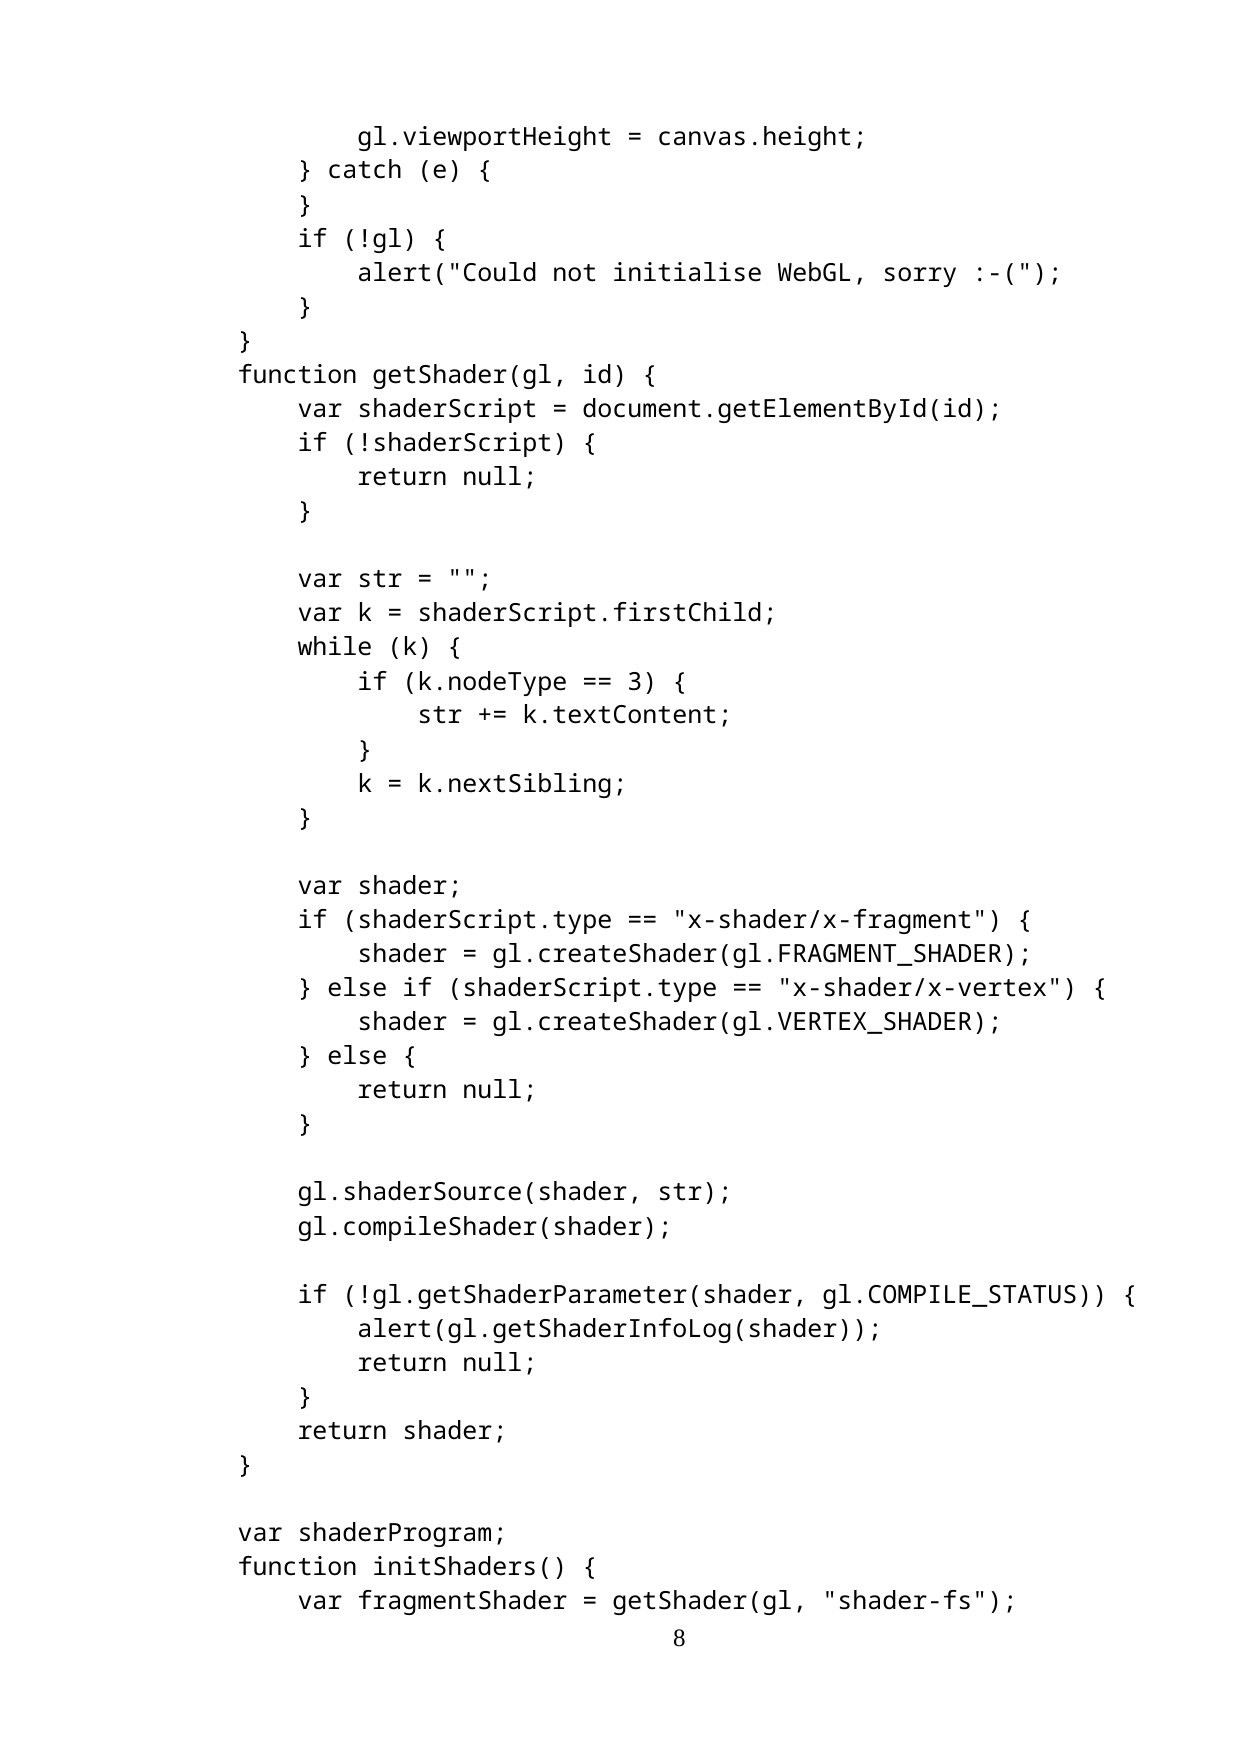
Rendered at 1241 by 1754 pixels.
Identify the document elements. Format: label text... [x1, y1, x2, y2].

text return null; [177, 1344, 1181, 1378]
text } else { [177, 1038, 1181, 1072]
text shader = gl.createShader(gl.VERTEX_SHADER); [177, 1004, 1181, 1038]
text var k = shaderScript.firstChild; [177, 595, 1181, 629]
text gl.compileShader(shader); [177, 1208, 1181, 1242]
text k = k.nextSibling; [177, 765, 1181, 799]
text return null; [177, 459, 1181, 493]
text var shaderProgram; [177, 1515, 1181, 1549]
text alert("Could not initialise WebGL, sorry :-("); [177, 254, 1181, 288]
text alert(gl.getShaderInfoLog(shader)); [177, 1310, 1181, 1344]
text } [177, 288, 1181, 322]
text if (!gl) { [177, 220, 1181, 254]
text if (k.nodeType == 3) { [177, 663, 1181, 697]
text return shader; [177, 1412, 1181, 1447]
text } [177, 1378, 1181, 1412]
text str += k.textContent; [177, 697, 1181, 731]
text } [177, 186, 1181, 220]
text } [177, 1447, 1181, 1481]
text if (shaderScript.type == "x-shader/x-fragment") { [177, 902, 1181, 936]
text var str = ""; [177, 561, 1181, 595]
text gl.shaderSource(shader, str); [177, 1174, 1181, 1208]
text } [177, 1106, 1181, 1140]
text } [177, 799, 1181, 833]
text if (!shaderScript) { [177, 425, 1181, 459]
text } catch (e) { [177, 152, 1181, 186]
text } [177, 731, 1181, 765]
text function initShaders() { [177, 1549, 1181, 1583]
text if (!gl.getShaderParameter(shader, gl.COMPILE_STATUS)) { [177, 1276, 1181, 1310]
text } [177, 493, 1181, 527]
text var shader; [177, 867, 1181, 902]
text return null; [177, 1072, 1181, 1106]
text shader = gl.createShader(gl.FRAGMENT_SHADER); [177, 936, 1181, 970]
text while (k) { [177, 629, 1181, 663]
text } else if (shaderScript.type == "x-shader/x-vertex") { [177, 970, 1181, 1004]
text } [177, 322, 1181, 357]
text function getShader(gl, id) { [177, 357, 1181, 391]
text var fragmentShader = getShader(gl, "shader-fs"); [177, 1583, 1181, 1617]
text var shaderScript = document.getElementById(id); [177, 391, 1181, 425]
text gl.viewportHeight = canvas.height; [177, 118, 1181, 152]
